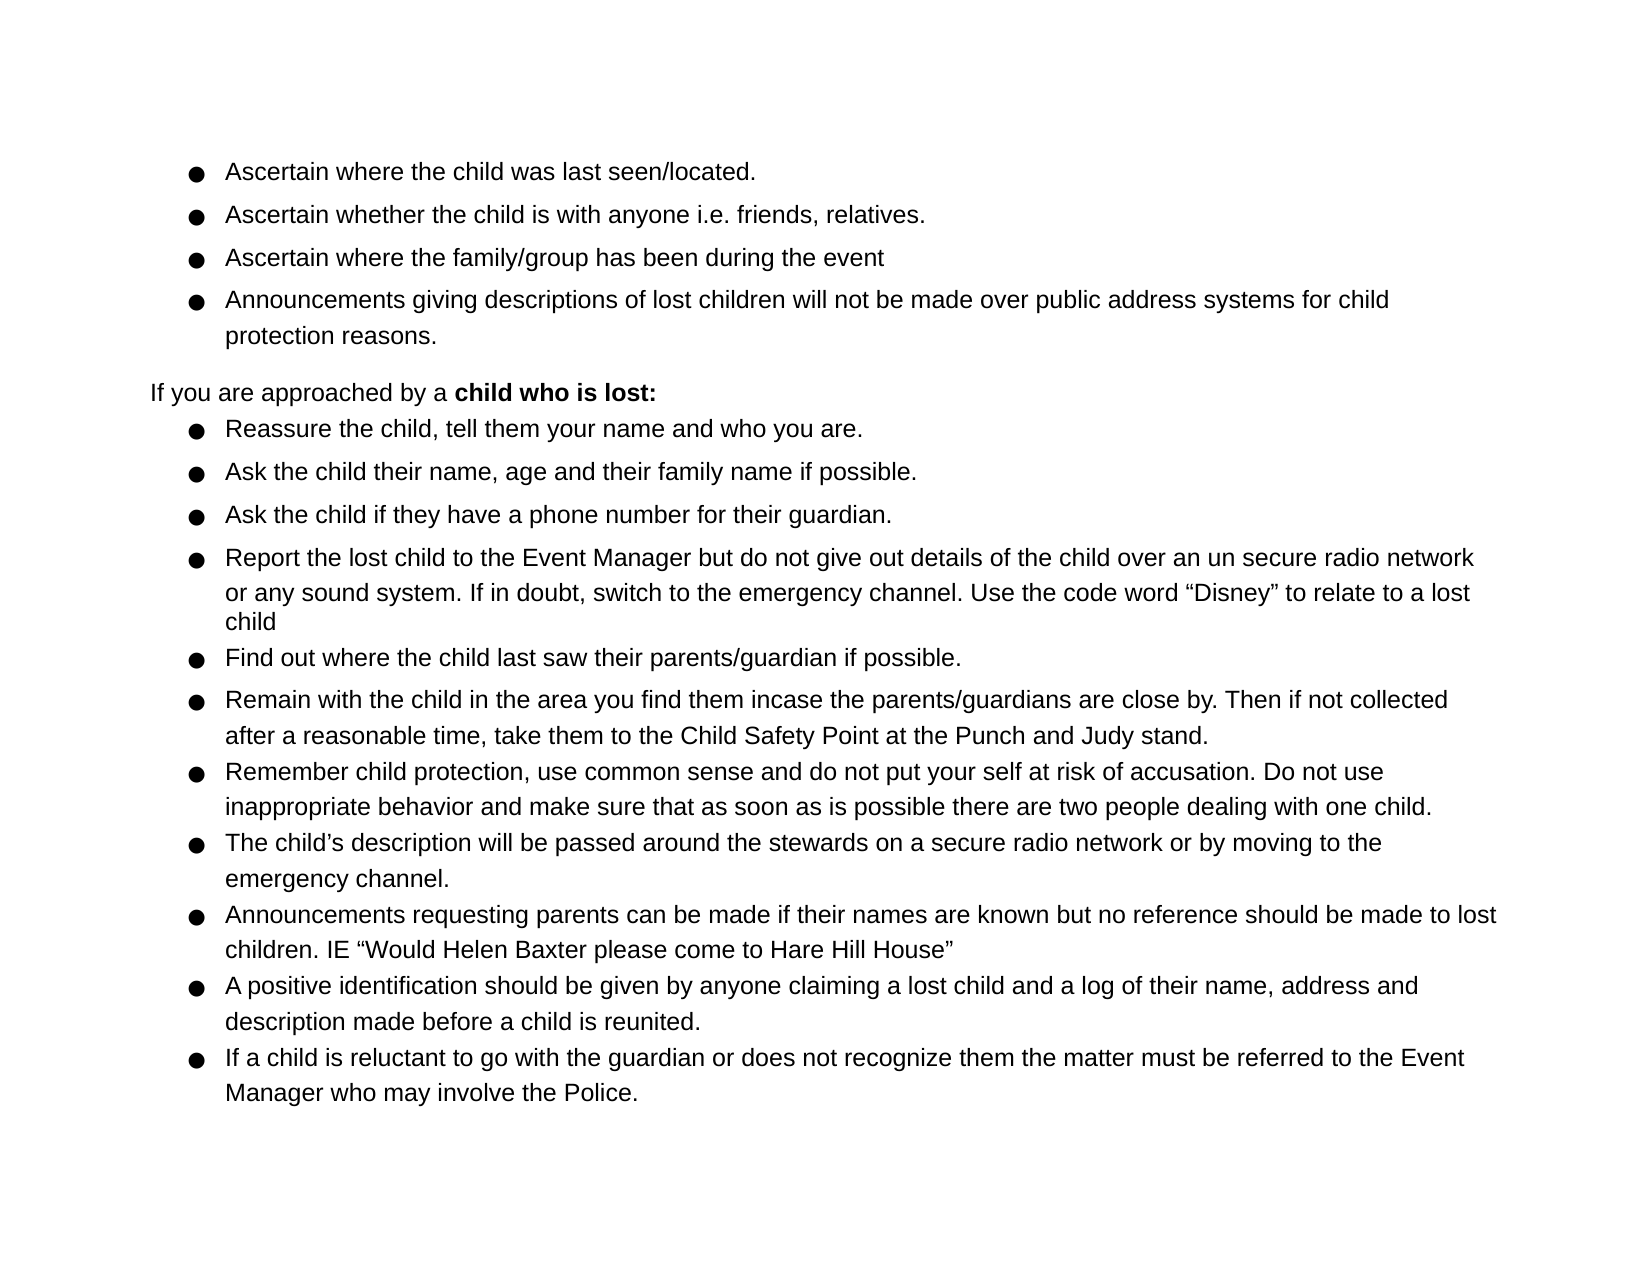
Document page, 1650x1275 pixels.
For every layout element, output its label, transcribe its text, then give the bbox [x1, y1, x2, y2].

list Report the lost child to the Event Manager but do not give out details of the child over an un secure radio network or any sound system. If in doubt, switch to the emergency channel. Use the code word “Disney” to relate to a lost child [187, 535, 1500, 635]
list Ascertain where the family/group has been during the event [187, 235, 1500, 278]
list Find out where the child last saw their parents/guardian if possible. [187, 635, 1500, 678]
list The child’s description will be passed around the stewards on a secure radio network or by moving to the emergency channel. [187, 821, 1500, 892]
list Ascertain where the child was last seen/located. [187, 150, 1500, 193]
text If you are approached by a child who is lost: [150, 378, 1500, 407]
list Ask the child their name, age and their family name if possible. [187, 450, 1500, 492]
list A positive identification should be given by anyone claiming a lost child and a log of their name, address and description made before a child is reunited. [187, 964, 1500, 1035]
list Ascertain whether the child is with anyone i.e. friends, relatives. [187, 193, 1500, 235]
list If a child is reluctant to go with the guardian or does not recognize them the matter must be referred to the Event Manager who may involve the Police. [187, 1035, 1500, 1107]
list Announcements giving descriptions of lost children will not be made over public address systems for child protection reasons. [187, 278, 1500, 349]
list Remember child protection, use common sense and do not put your self at risk of accusation. Do not use inappropriate behavior and make sure that as soon as is possible there are two people dealing with one child. [187, 749, 1500, 821]
list Announcements requesting parents can be made if their names are known but no reference should be made to lost children. IE “Would Helen Baxter please come to Hare Hill House” [187, 892, 1500, 964]
list Reassure the child, tell them your name and who you are. [187, 407, 1500, 450]
list Remain with the child in the area you find them incase the parents/guardians are close by. Then if not collected after a reasonable time, take them to the Child Safety Point at the Punch and Judy stand. [187, 678, 1500, 749]
list Ask the child if they have a phone number for their guardian. [187, 492, 1500, 535]
